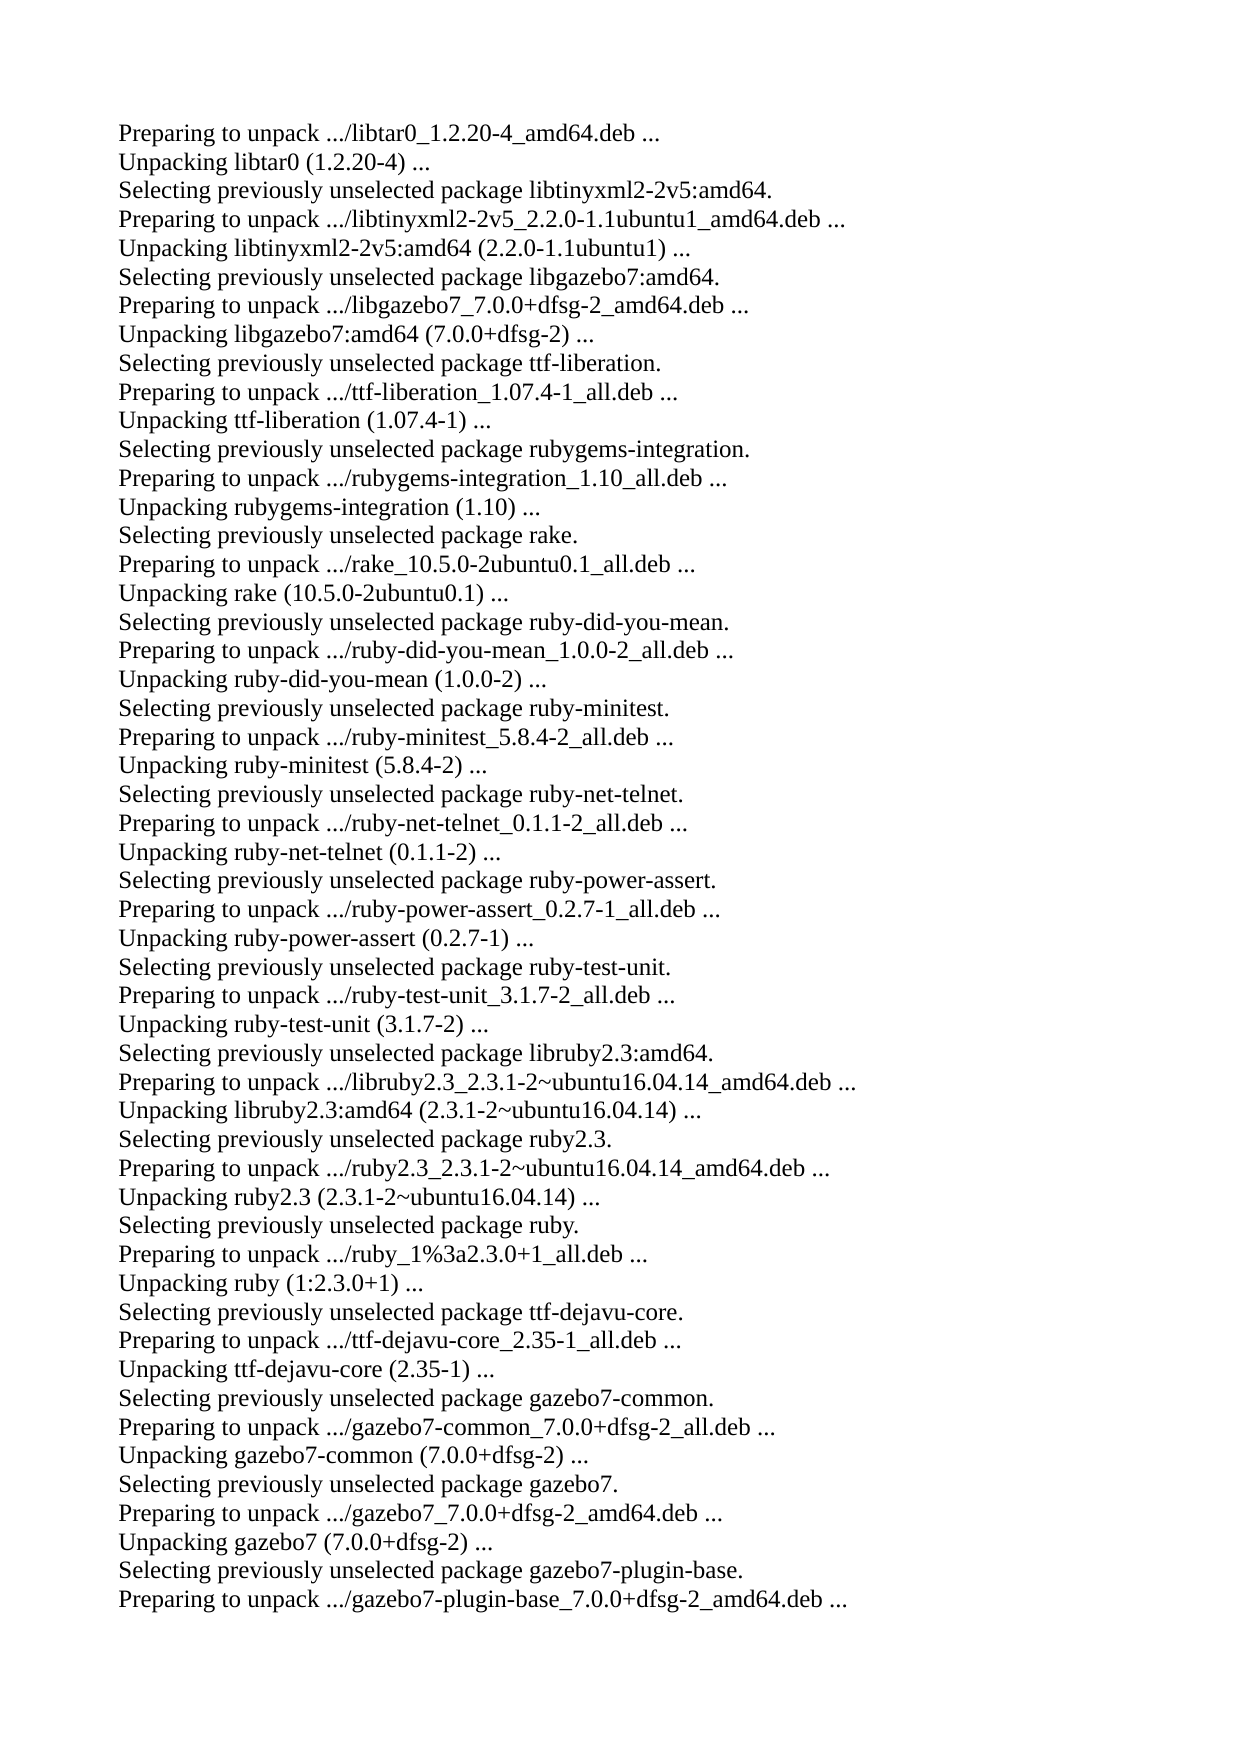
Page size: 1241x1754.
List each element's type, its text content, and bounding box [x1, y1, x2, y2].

text Unpacking ttf-dejavu-core (2.35-1) ... [118, 1354, 1122, 1383]
text Selecting previously unselected package ruby-net-telnet. [118, 779, 1122, 808]
text Unpacking ruby-minitest (5.8.4-2) ... [118, 751, 1122, 779]
text Preparing to unpack .../ttf-liberation_1.07.4-1_all.deb ... [118, 377, 1122, 406]
text Preparing to unpack .../gazebo7_7.0.0+dfsg-2_amd64.deb ... [118, 1498, 1122, 1527]
text Preparing to unpack .../ruby-test-unit_3.1.7-2_all.deb ... [118, 981, 1122, 1009]
text Selecting previously unselected package ruby-minitest. [118, 693, 1122, 722]
text Unpacking libtar0 (1.2.20-4) ... [118, 147, 1122, 176]
text Preparing to unpack .../ttf-dejavu-core_2.35-1_all.deb ... [118, 1326, 1122, 1354]
text Preparing to unpack .../rubygems-integration_1.10_all.deb ... [118, 463, 1122, 492]
text Unpacking rake (10.5.0-2ubuntu0.1) ... [118, 578, 1122, 607]
text Preparing to unpack .../libruby2.3_2.3.1-2~ubuntu16.04.14_amd64.deb ... [118, 1067, 1122, 1096]
text Selecting previously unselected package libtinyxml2-2v5:amd64. [118, 176, 1122, 204]
text Selecting previously unselected package ttf-dejavu-core. [118, 1297, 1122, 1326]
text Selecting previously unselected package ruby2.3. [118, 1124, 1122, 1153]
text Unpacking libgazebo7:amd64 (7.0.0+dfsg-2) ... [118, 319, 1122, 348]
text Preparing to unpack .../gazebo7-common_7.0.0+dfsg-2_all.deb ... [118, 1412, 1122, 1441]
text Selecting previously unselected package rake. [118, 521, 1122, 549]
text Preparing to unpack .../ruby-did-you-mean_1.0.0-2_all.deb ... [118, 636, 1122, 664]
text Preparing to unpack .../gazebo7-plugin-base_7.0.0+dfsg-2_amd64.deb ... [118, 1584, 1122, 1613]
text Preparing to unpack .../libgazebo7_7.0.0+dfsg-2_amd64.deb ... [118, 291, 1122, 319]
text Unpacking ruby (1:2.3.0+1) ... [118, 1268, 1122, 1297]
text Unpacking libtinyxml2-2v5:amd64 (2.2.0-1.1ubuntu1) ... [118, 233, 1122, 262]
text Selecting previously unselected package ttf-liberation. [118, 348, 1122, 377]
text Selecting previously unselected package libruby2.3:amd64. [118, 1038, 1122, 1067]
text Unpacking ruby2.3 (2.3.1-2~ubuntu16.04.14) ... [118, 1182, 1122, 1211]
text Unpacking ruby-net-telnet (0.1.1-2) ... [118, 837, 1122, 866]
text Selecting previously unselected package ruby-did-you-mean. [118, 607, 1122, 636]
text Unpacking ruby-did-you-mean (1.0.0-2) ... [118, 664, 1122, 693]
text Preparing to unpack .../libtinyxml2-2v5_2.2.0-1.1ubuntu1_amd64.deb ... [118, 204, 1122, 233]
text Selecting previously unselected package gazebo7-plugin-base. [118, 1556, 1122, 1584]
text Unpacking ttf-liberation (1.07.4-1) ... [118, 406, 1122, 434]
text Selecting previously unselected package ruby. [118, 1211, 1122, 1239]
text Selecting previously unselected package gazebo7-common. [118, 1383, 1122, 1412]
text Unpacking ruby-test-unit (3.1.7-2) ... [118, 1009, 1122, 1038]
text Preparing to unpack .../ruby2.3_2.3.1-2~ubuntu16.04.14_amd64.deb ... [118, 1153, 1122, 1182]
text Preparing to unpack .../ruby_1%3a2.3.0+1_all.deb ... [118, 1239, 1122, 1268]
text Unpacking rubygems-integration (1.10) ... [118, 492, 1122, 521]
text Selecting previously unselected package rubygems-integration. [118, 434, 1122, 463]
text Unpacking gazebo7-common (7.0.0+dfsg-2) ... [118, 1441, 1122, 1469]
text Unpacking gazebo7 (7.0.0+dfsg-2) ... [118, 1527, 1122, 1556]
text Preparing to unpack .../ruby-net-telnet_0.1.1-2_all.deb ... [118, 808, 1122, 837]
text Preparing to unpack .../ruby-power-assert_0.2.7-1_all.deb ... [118, 894, 1122, 923]
text Selecting previously unselected package libgazebo7:amd64. [118, 262, 1122, 291]
text Preparing to unpack .../libtar0_1.2.20-4_amd64.deb ... [118, 118, 1122, 147]
text Unpacking libruby2.3:amd64 (2.3.1-2~ubuntu16.04.14) ... [118, 1096, 1122, 1124]
text Selecting previously unselected package ruby-test-unit. [118, 952, 1122, 981]
text Unpacking ruby-power-assert (0.2.7-1) ... [118, 923, 1122, 952]
text Selecting previously unselected package ruby-power-assert. [118, 866, 1122, 894]
text Selecting previously unselected package gazebo7. [118, 1469, 1122, 1498]
text Preparing to unpack .../rake_10.5.0-2ubuntu0.1_all.deb ... [118, 549, 1122, 578]
text Preparing to unpack .../ruby-minitest_5.8.4-2_all.deb ... [118, 722, 1122, 751]
